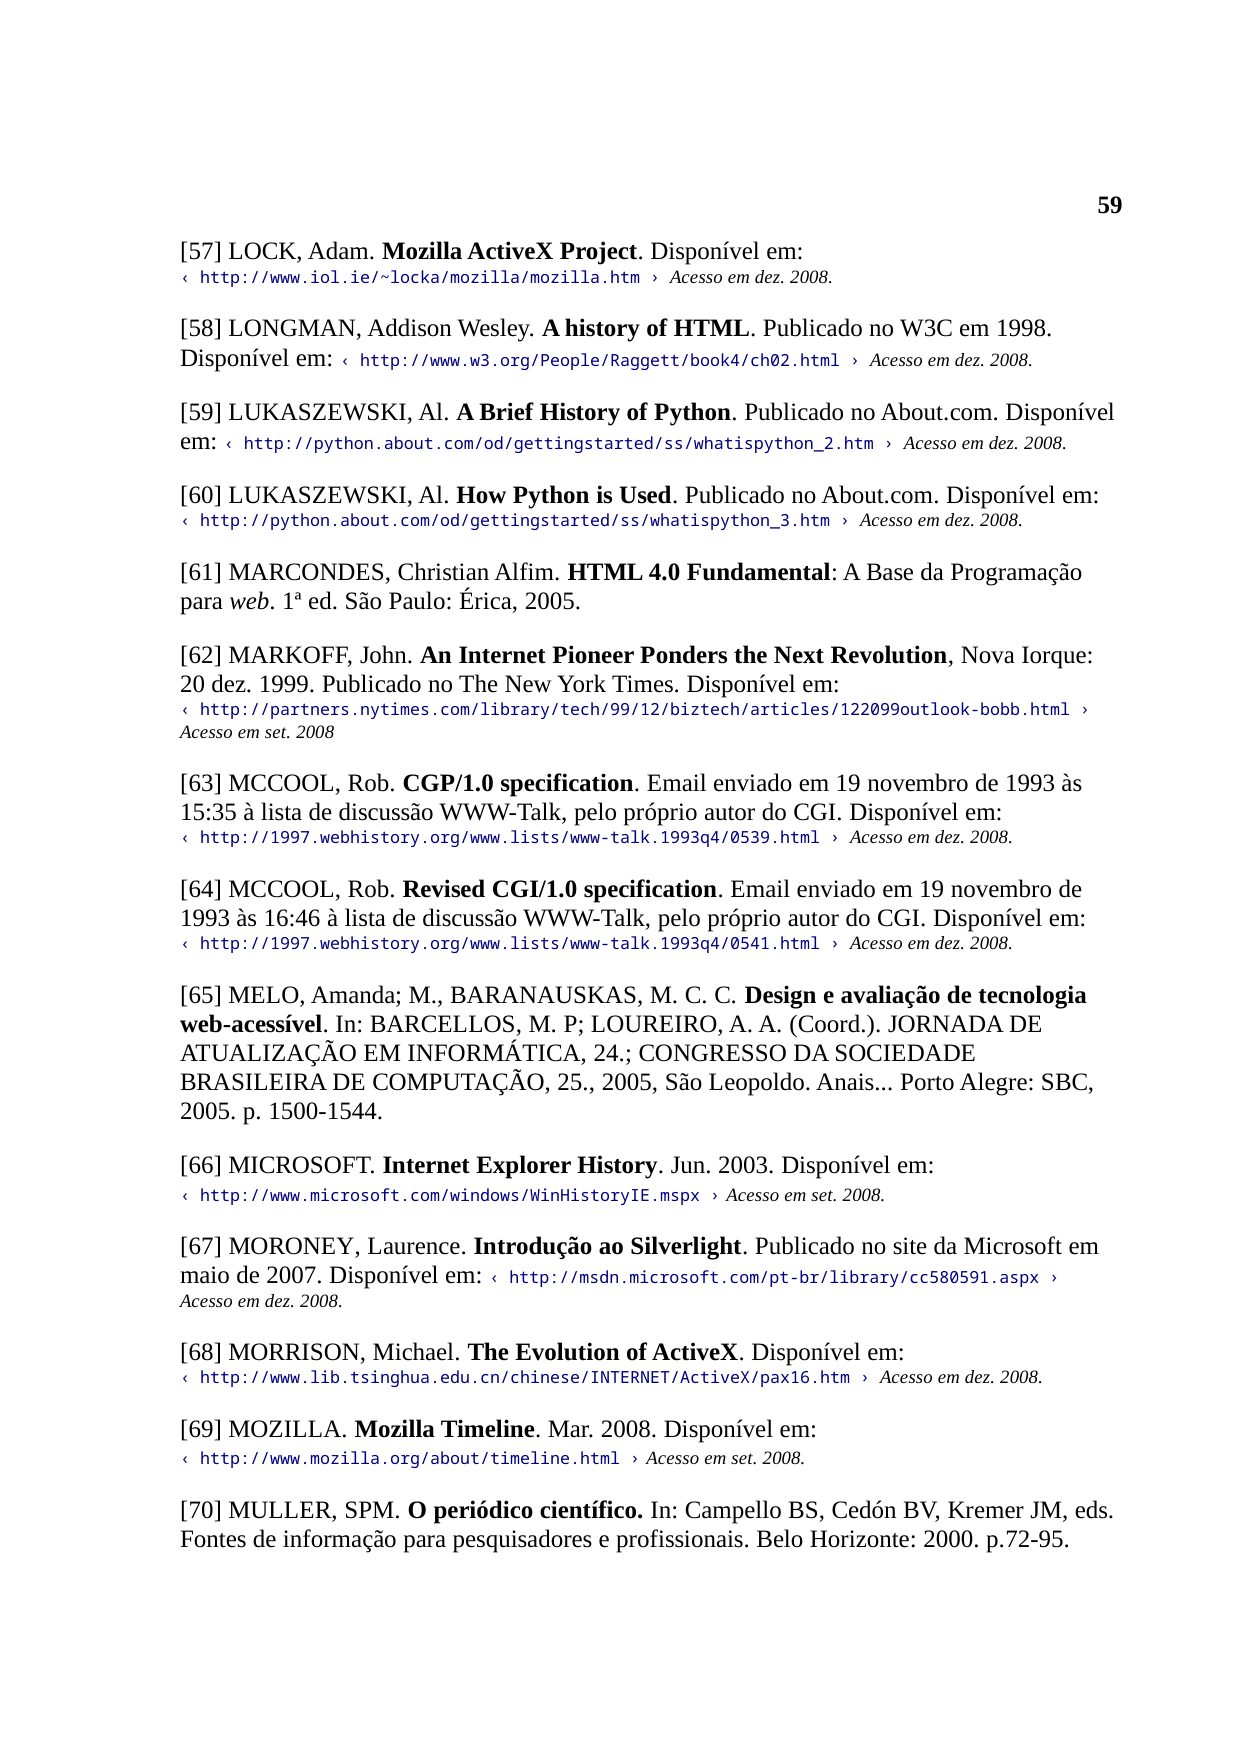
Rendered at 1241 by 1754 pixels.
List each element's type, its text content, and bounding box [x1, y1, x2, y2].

text [63] MCCOOL, Rob. CGP/1.0 specification. Email enviado em 19 novembro de 1993 às 15:35 à lista de discussão WWW-Talk, pelo próprio autor do CGI. Disponível em: ‹ http://1997.webhistory.org/www.lists/www-talk.1993q4/0539.html › Acesso em dez. 2008. [180, 767, 1122, 849]
text [58] LONGMAN, Addison Wesley. A history of HTML. Publicado no W3C em 1998. Disponível em: ‹ http://www.w3.org/People/Raggett/book4/ch02.html › Acesso em dez. 2008. [180, 313, 1122, 371]
text [59] LUKASZEWSKI, Al. A Brief History of Python. Publicado no About.com. Disponível em: ‹ http://python.about.com/od/gettingstarted/ss/whatispython_2.htm › Acesso em dez. 2008. [180, 396, 1122, 454]
text [60] LUKASZEWSKI, Al. How Python is Used. Publicado no About.com. Disponível em: ‹ http://python.about.com/od/gettingstarted/ss/whatispython_3.htm › Acesso em dez. 2008. [180, 479, 1122, 532]
text [57] LOCK, Adam. Mozilla ActiveX Project. Disponível em: ‹ http://www.iol.ie/~locka/mozilla/mozilla.htm › Acesso em dez. 2008. [180, 236, 1122, 288]
text [66] MICROSOFT. Internet Explorer History. Jun. 2003. Disponível em: ‹ http://www.microsoft.com/windows/WinHistoryIE.mspx › Acesso em set. 2008. [180, 1150, 1122, 1206]
text [68] MORRISON, Michael. The Evolution of ActiveX. Disponível em: ‹ http://www.lib.tsinghua.edu.cn/chinese/INTERNET/ActiveX/pax16.htm › Acesso em dez. 2008. [180, 1336, 1122, 1388]
text [69] MOZILLA. Mozilla Timeline. Mar. 2008. Disponível em: ‹ http://www.mozilla.org/about/timeline.html › Acesso em set. 2008. [180, 1413, 1122, 1470]
text [64] MCCOOL, Rob. Revised CGI/1.0 specification. Email enviado em 19 novembro de 1993 às 16:46 à lista de discussão WWW-Talk, pelo próprio autor do CGI. Disponível em: ‹ http://1997.webhistory.org/www.lists/www-talk.1993q4/0541.html › Acesso em dez. 2008. [180, 874, 1122, 955]
text [61] MARCONDES, Christian Alfim. HTML 4.0 Fundamental: A Base da Programação para web. 1ª ed. São Paulo: Érica, 2005. [180, 557, 1122, 615]
text [70] MULLER, SPM. O periódico científico. In: Campello BS, Cedón BV, Kremer JM, eds. Fontes de informação para pesquisadores e profissionais. Belo Horizonte: 2000. p.72-95. [180, 1495, 1122, 1553]
text [65] MELO, Amanda; M., BARANAUSKAS, M. C. C. Design e avaliação de tecnologia web‑acessível. In: BARCELLOS, M. P; LOUREIRO, A. A. (Coord.). JORNADA DE ATUALIZAÇÃO EM INFORMÁTICA, 24.; CONGRESSO DA SOCIEDADE BRASILEIRA DE COMPUTAÇÃO, 25., 2005, São Leopoldo. Anais... Porto Alegre: SBC, 2005. p. 1500-1544. [180, 980, 1122, 1125]
text [62] MARKOFF, John. An Internet Pioneer Ponders the Next Revolution, Nova Iorque: 20 dez. 1999. Publicado no The New York Times. Disponível em: ‹ http://partners.nytimes.com/library/tech/99/12/biztech/articles/122099outlook-bobb.html › Acesso em set. 2008 [180, 640, 1122, 742]
text [67] Moroney, Laurence. Introdução ao Silverlight. Publicado no site da Microsoft em maio de 2007. Disponível em: ‹ http://msdn.microsoft.com/pt-br/library/cc580591.aspx › Acesso em dez. 2008. [180, 1231, 1122, 1311]
